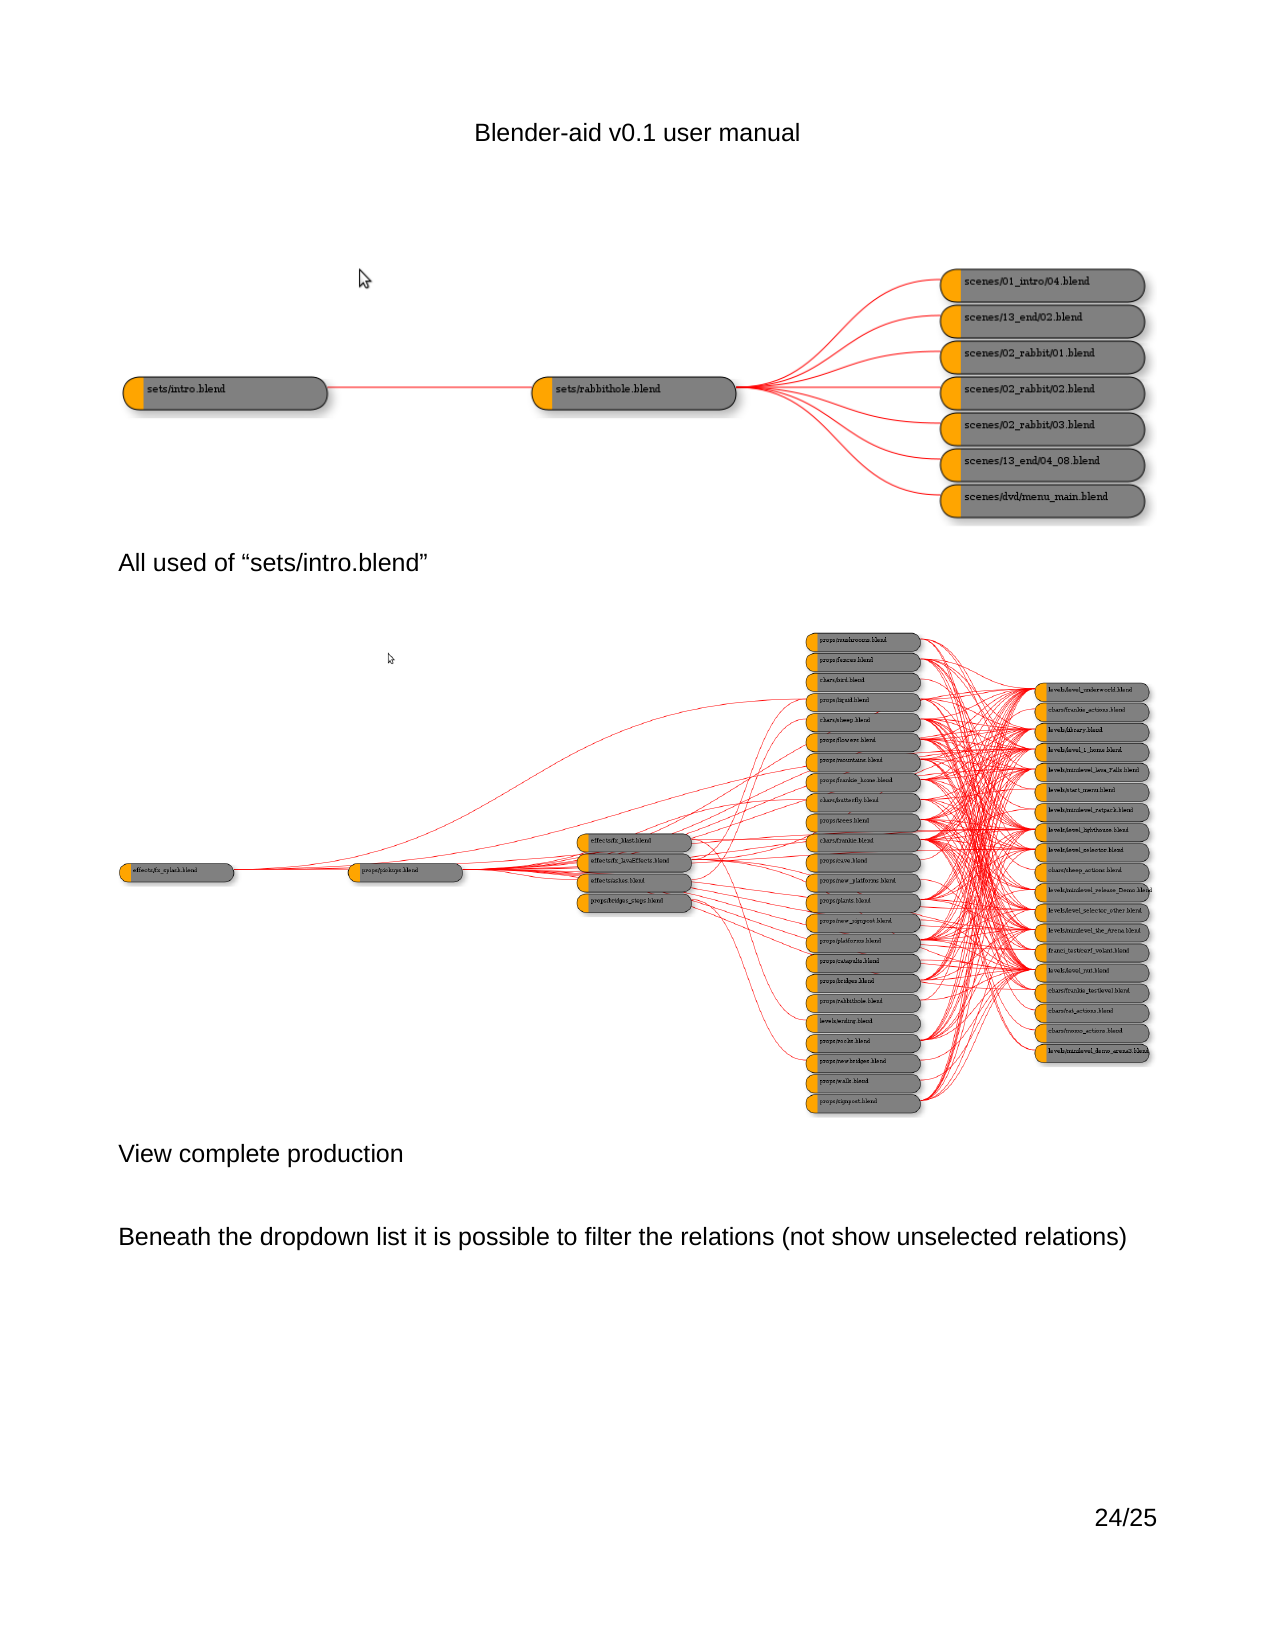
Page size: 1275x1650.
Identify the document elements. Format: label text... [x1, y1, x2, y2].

picture [118, 630, 1157, 1127]
text View complete production [118, 1139, 1157, 1168]
text All used of “sets/intro.blend” [118, 548, 1157, 577]
text Beneath the dropdown list it is possible to filter the relations (not show unselected relations) [118, 1221, 1157, 1250]
picture [118, 258, 1157, 536]
